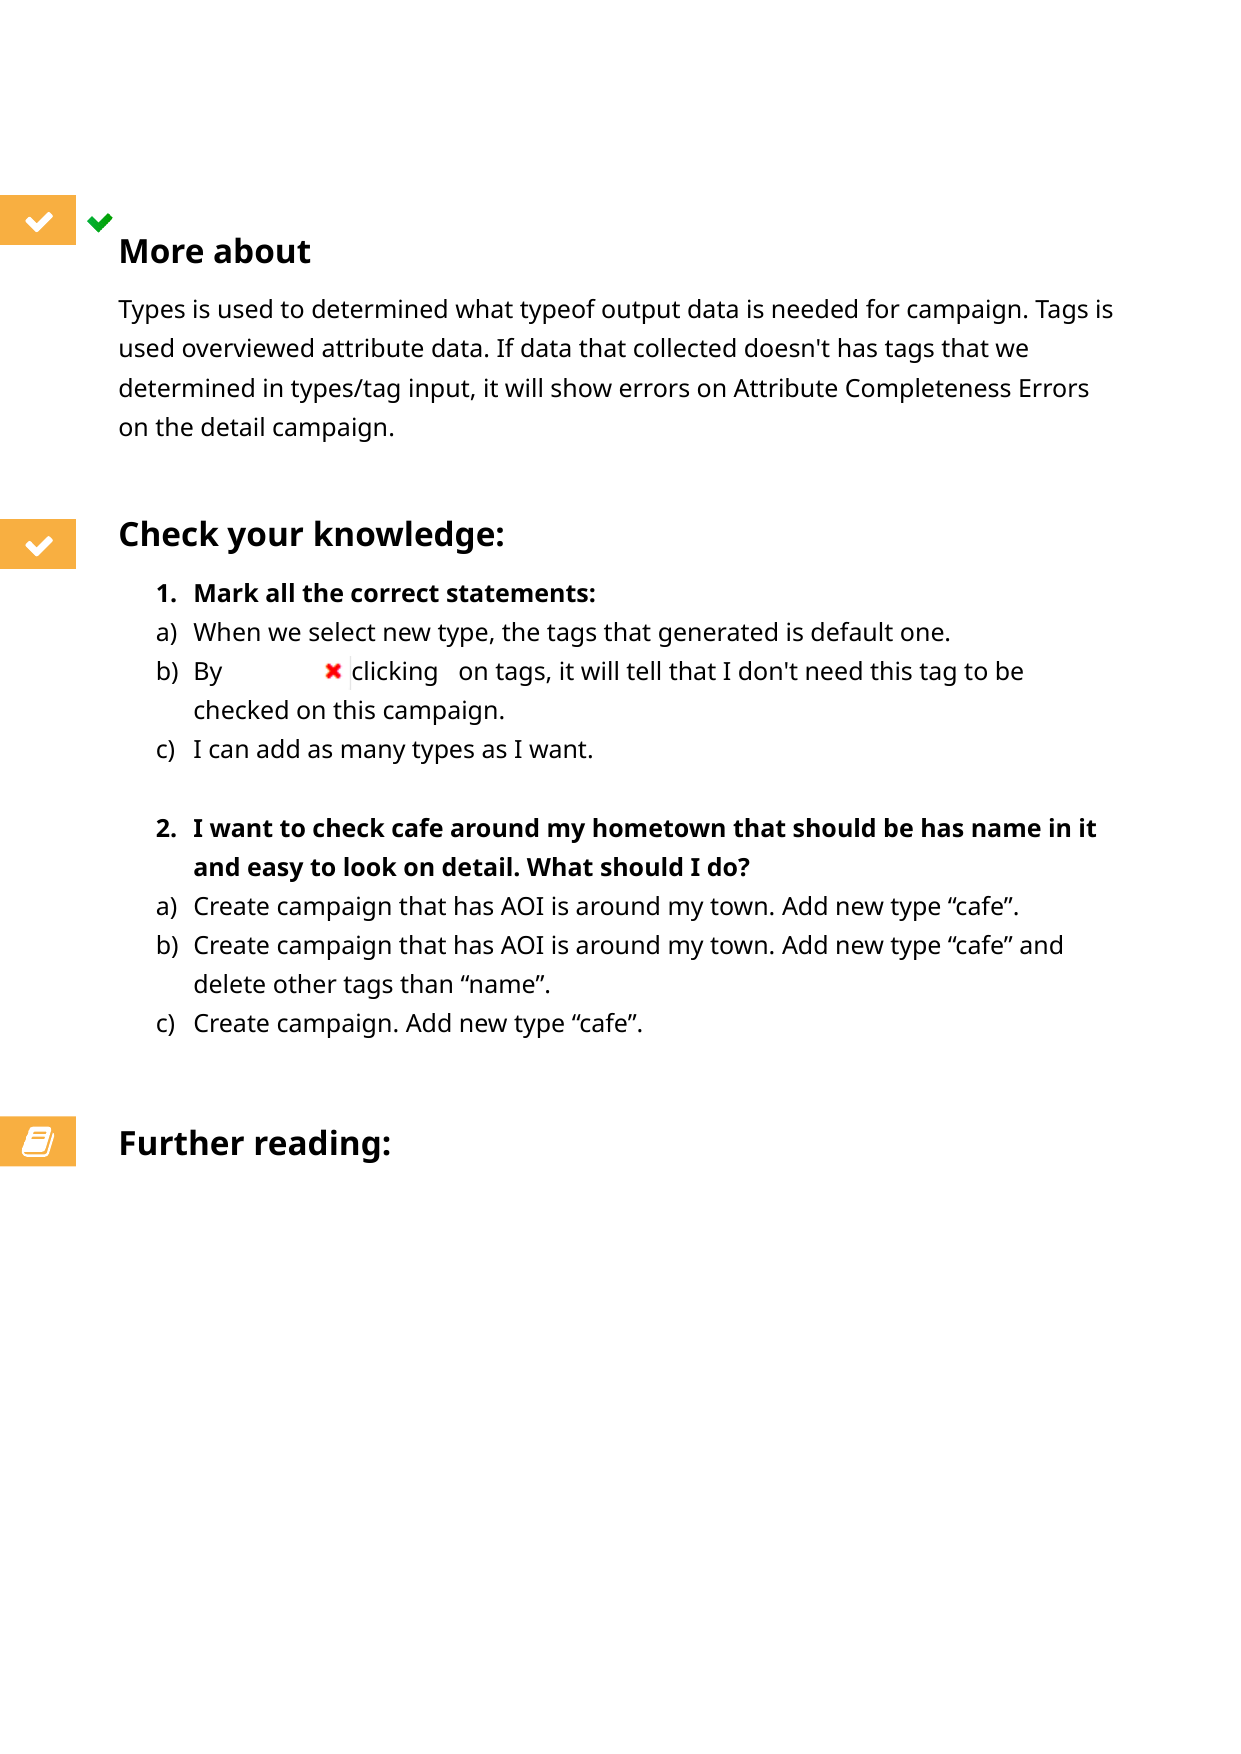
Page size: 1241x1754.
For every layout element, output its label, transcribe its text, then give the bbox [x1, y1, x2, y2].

list I want to check cafe around my hometown that should be has name in it and easy to look on detail. What should I do? [156, 810, 1122, 883]
subtitle More about [118, 228, 1122, 273]
list Create campaign that has AOI is around my town. Add new type “cafe”. [156, 888, 1122, 923]
list I can add as many types as I want. [156, 732, 1122, 766]
list When we select new type, the tags that generated is default one. [156, 614, 1122, 648]
text Types is used to determined what typeof output data is needed for campaign. Tags is used overviewed attribute data. If data that collected doesn't has tags that we determined in types/tag input, it will show errors on Attribute Completeness Errors on the detail campaign. [118, 292, 1122, 443]
list Mark all the correct statements: [156, 575, 1122, 609]
list Create campaign that has AOI is around my town. Add new type “cafe” and delete other tags than “name”. [156, 928, 1122, 1001]
subtitle Further reading: [118, 1119, 1122, 1165]
picture [315, 656, 352, 690]
subtitle Check your knowledge: [118, 511, 1122, 557]
list By clicking on tags, it will tell that I don't need this tag to be checked on this campaign. [156, 653, 1122, 727]
list Create campaign. Add new type “cafe”. [156, 1006, 1122, 1040]
